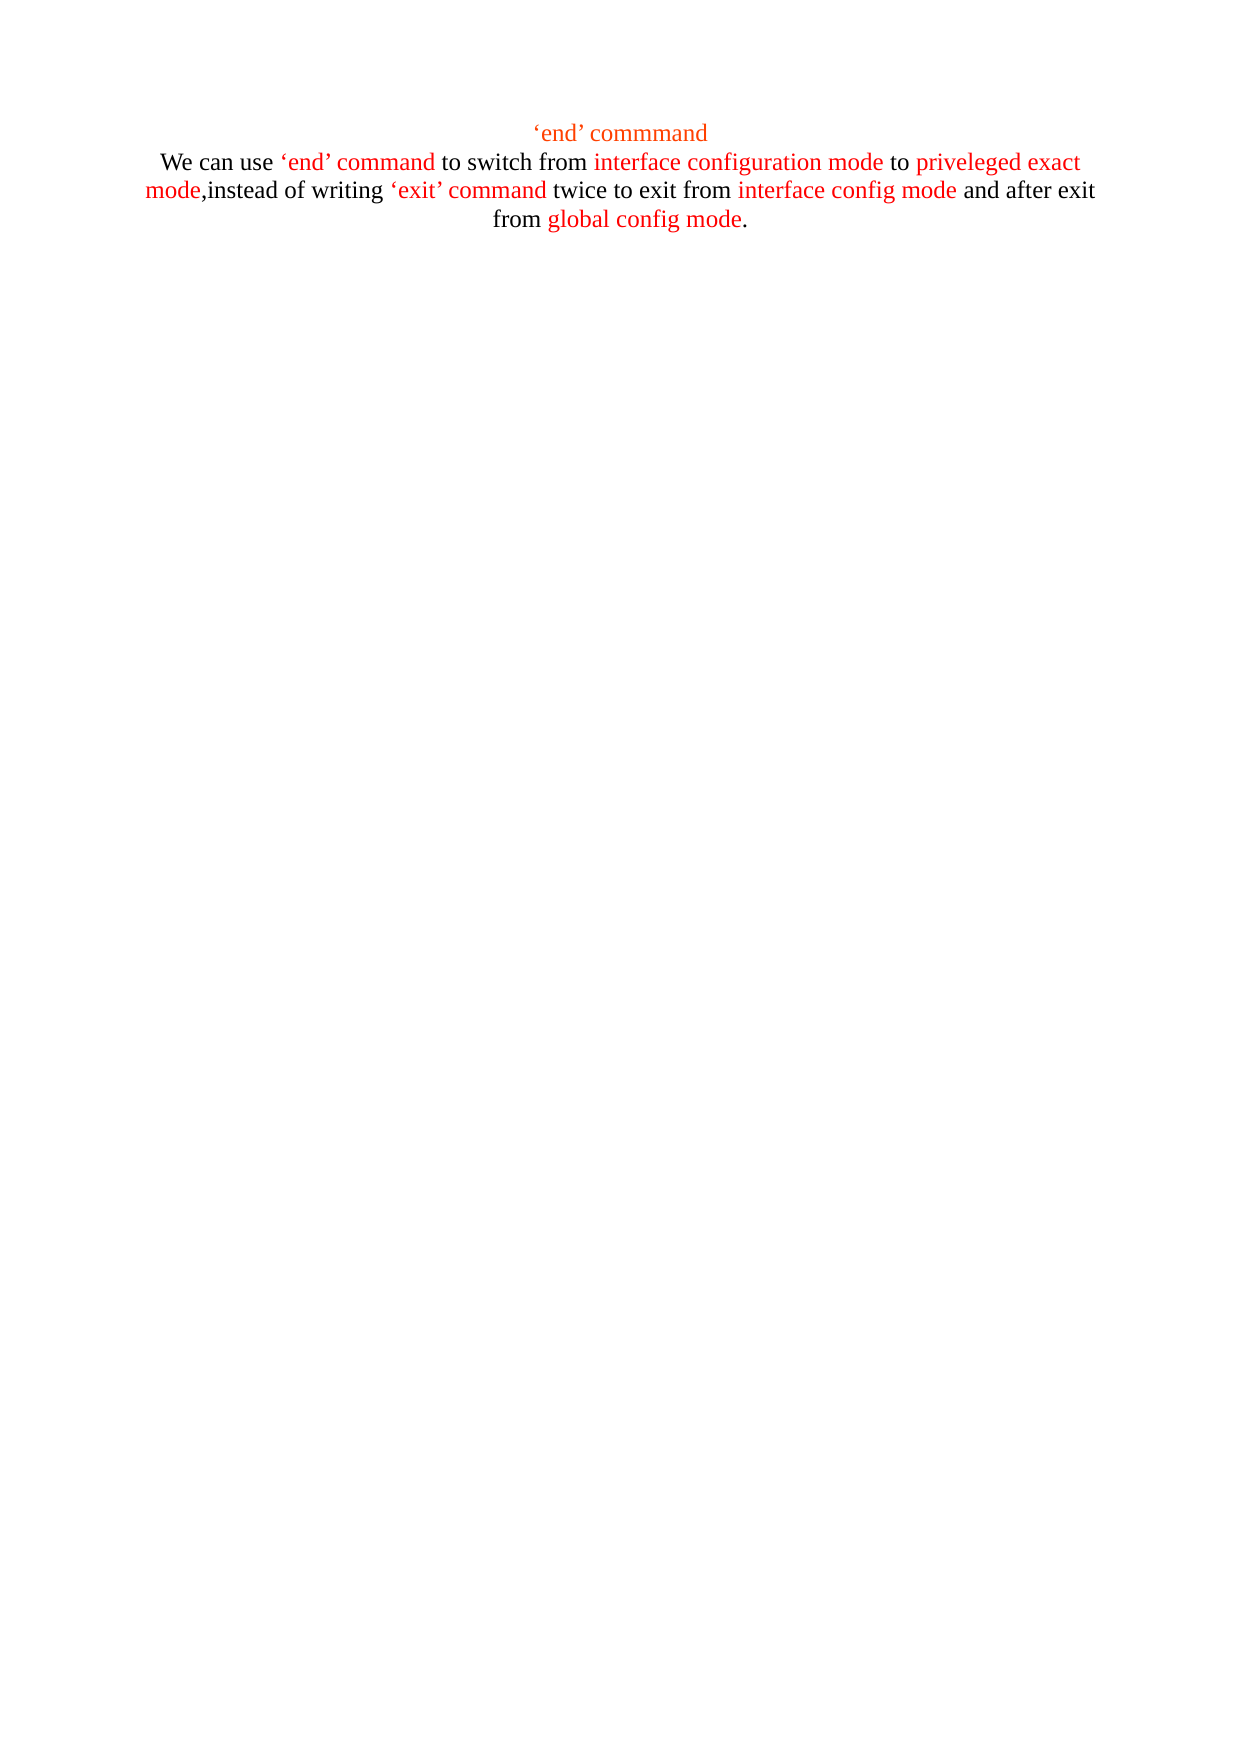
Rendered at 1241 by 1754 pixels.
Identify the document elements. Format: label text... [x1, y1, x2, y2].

text ‘end’ commmand [118, 118, 1122, 147]
text We can use ‘end’ command to switch from interface configuration mode to priveleged exact mode,instead of writing ‘exit’ command twice to exit from interface config mode and after exit from global config mode. [118, 147, 1122, 233]
